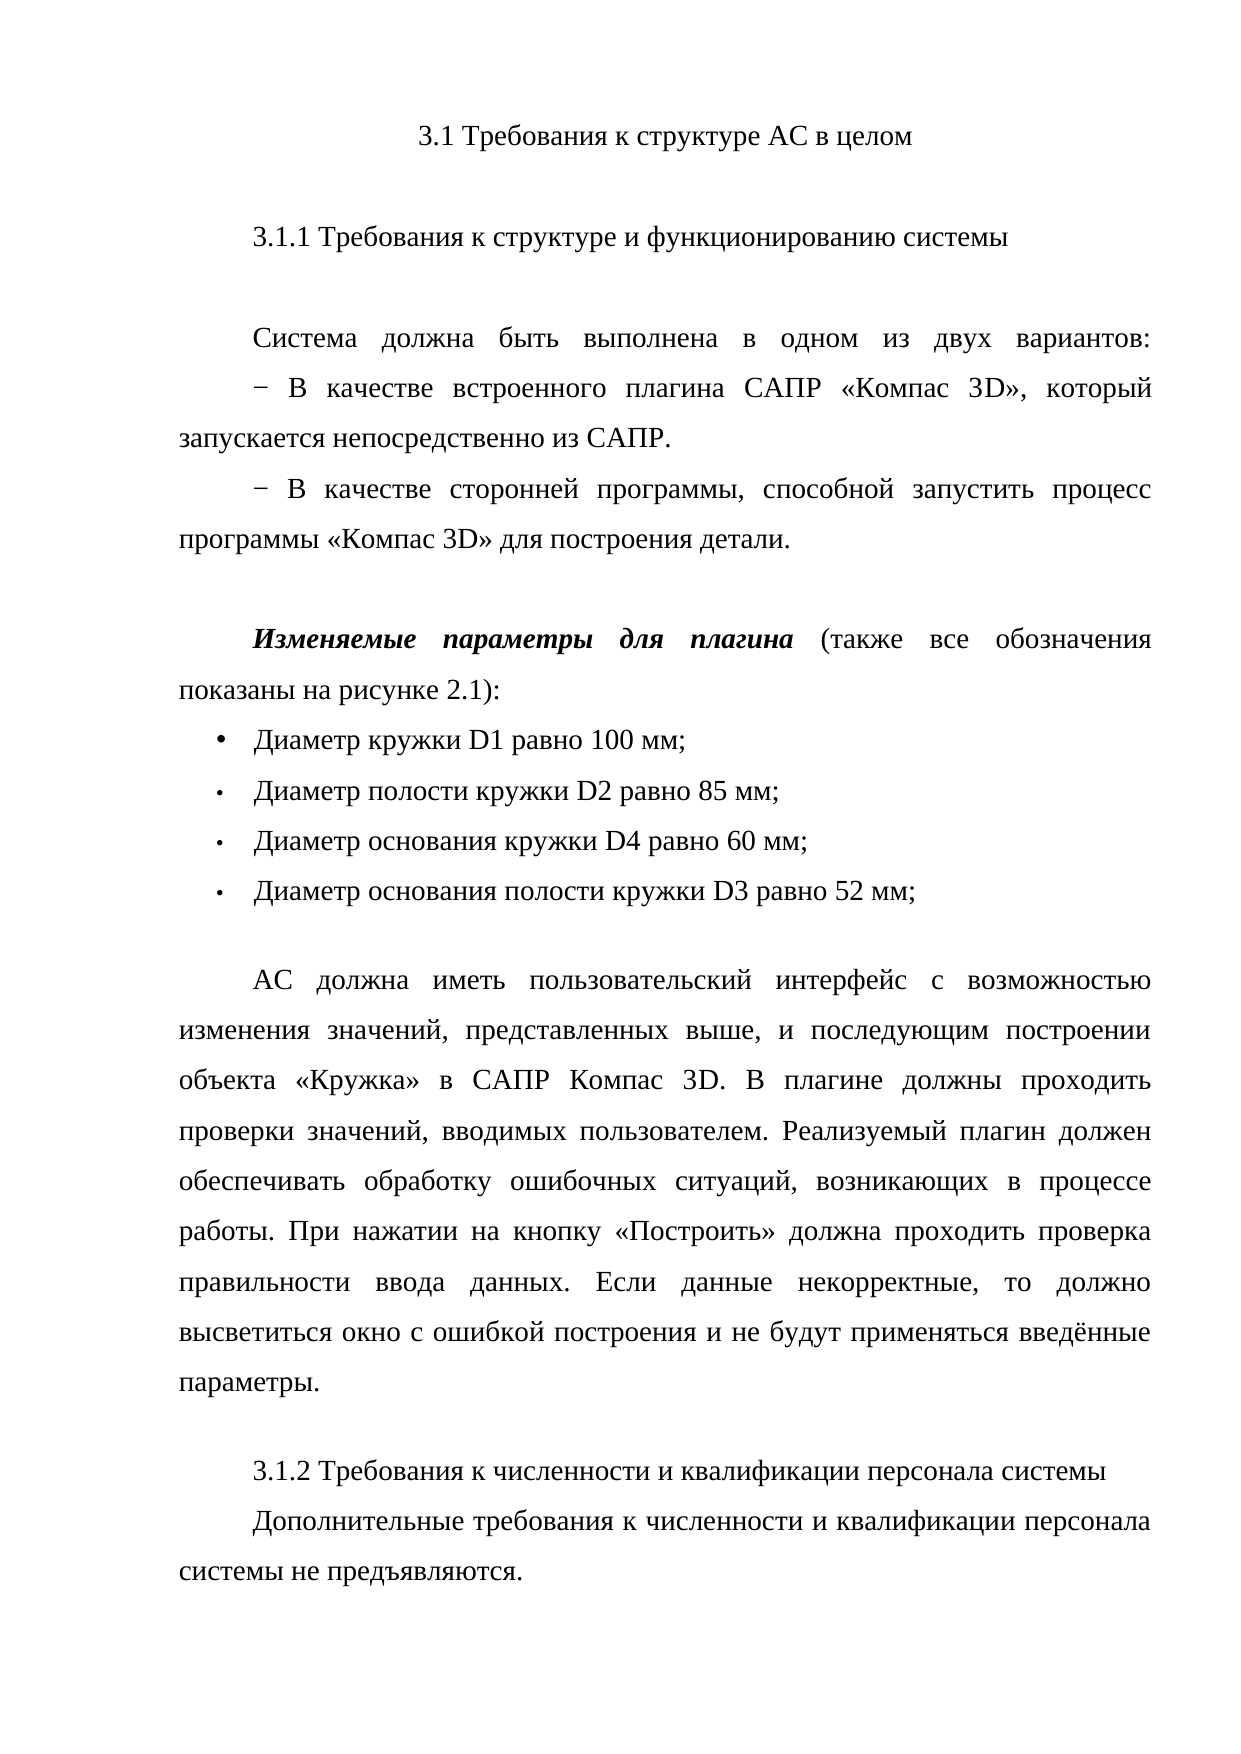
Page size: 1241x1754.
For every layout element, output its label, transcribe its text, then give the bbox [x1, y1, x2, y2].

list Диаметр кружки D1 равно 100 мм; [216, 722, 1152, 756]
text Изменяемые параметры для плагина (также все обозначения показаны на рисунке 2.1): [178, 622, 1152, 706]
text Дополнительные требования к численности и квалификации персонала системы не предъявляются. [178, 1503, 1152, 1587]
text 3.1.1 Требования к структуре и функционированию системы [178, 219, 1152, 253]
text − В качестве сторонней программы, способной запустить процесс программы «Компас 3D» для построения детали. [178, 471, 1152, 554]
text 3.1 Требования к структуре АС в целом [178, 118, 1152, 152]
list Диаметр основания полости кружки D3 равно 52 мм; [216, 873, 1152, 907]
text Система должна быть выполнена в одном из двух вариантов: − В качестве встроенного плагина САПР «Компас 3D», который запускается непосредственно из САПР. [178, 320, 1152, 454]
text 3.1.2 Требования к численности и квалификации персонала системы [178, 1453, 1152, 1486]
list Диаметр полости кружки D2 равно 85 мм; [216, 773, 1152, 806]
text АС должна иметь пользовательский интерфейс с возможностью изменения значений, представленных выше, и последующим построении объекта «Кружка» в САПР Компас 3D. В плагине должны проходить проверки значений, вводимых пользователем. Реализуемый плагин должен обеспечивать обработку ошибочных ситуаций, возникающих в процессе работы. При нажатии на кнопку «Построить» должна проходить проверка правильности ввода данных. Если данные некорректные, то должно высветиться окно с ошибкой построения и не будут применяться введённые параметры. [178, 962, 1152, 1398]
list Диаметр основания кружки D4 равно 60 мм; [216, 823, 1152, 857]
